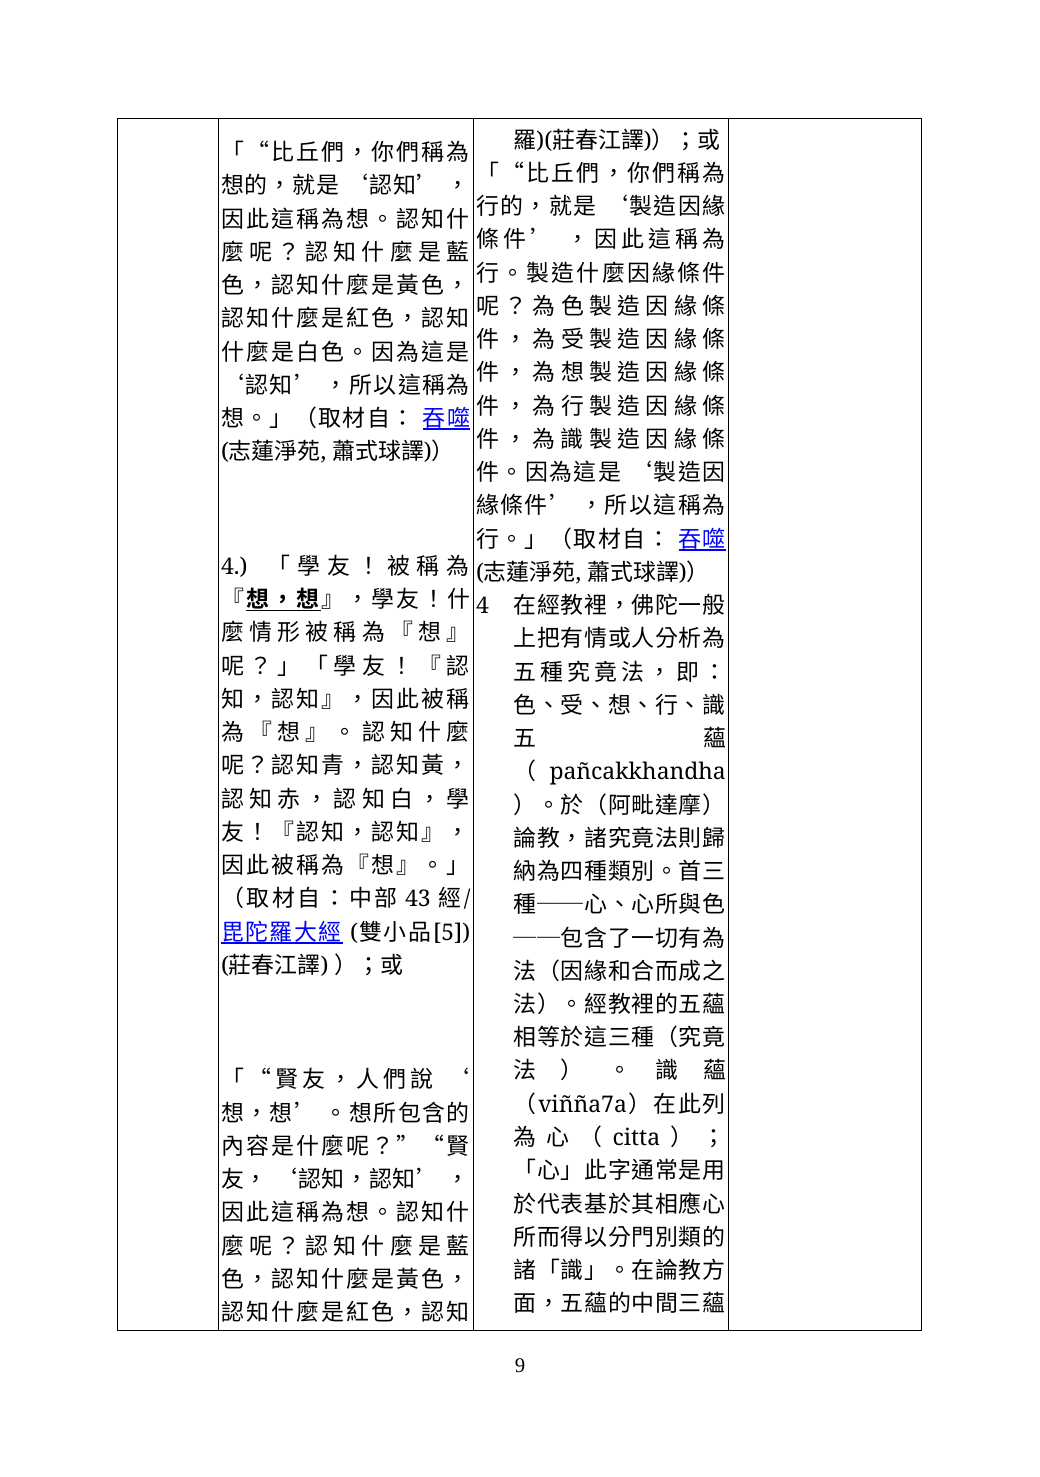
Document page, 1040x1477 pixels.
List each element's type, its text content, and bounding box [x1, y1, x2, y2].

table_cell [118, 119, 218, 1330]
table_cell Nanda 補註： 云何建立行蘊？謂六思身：眼觸所生思、耳觸所生思、鼻觸所生思、舌觸所生思、身觸所生思、意觸所生思。」 （取材自：《大乘阿毘達磨集論》卷1〈1 三法品〉(CBETA 2021.Q2, T31, no. 1605, p. 664a13) https://cbetaonline.dila.edu.tw/zh/T31n1605_p0664a13 「問：行蘊何相？答：造作相是行相。由此行故令心造作，謂於善、惡、無記品[15]中驅役心故。又[16]於種種苦樂等位驅役心故。」（取材自：《大乘阿毘達磨雜集論》卷1〈1 三法品〉(CBETA 2021.Q2, T31, no. 1606, p. 695c12) https://cbetaonline.dila.edu.tw/zh/T31n1606_p0695c12 又，比丘們！為什麼你們稱它為行？比丘們！『作被作的』，因此被稱為『行』，作什麼被作的呢？以色的特性而作被作的色；以受的特性而作被作的受；以想的特性而作被作的想；以行的特性而作被作的行；以識的特性而作被作的識，比丘們！『作被作的』，因此被稱為『行』。」（取材自：相應部22相應79經/ 被食經 (蘊相應/蘊篇/修多羅)(莊春江譯)）；或 「“比丘們，你們稱為行的，就是 ‘製造因緣條件’ ，因此這稱為行。製造什麼因緣條件呢？為色製造因緣條件，為受製造因緣條件，為想製造因緣條件，為行製造因緣條件，為識製造因緣條件。因為這是 ‘製造因緣條件’ ，所以這稱為行。」（取材自： 吞噬 (志蓮淨苑, 蕭式球譯)） 在經教裡，佛陀一般上把有情或人分析為五種究竟法，即：色、受、想、行、識五蘊（pañcakkhandha）。於（阿毗達摩）論教，諸究竟法則歸納為四種類別。首三種──心、心所與色──包含了一切有為法（因緣和合而成之法）。經教裡的五蘊相等於這三種（究竟法）。識蘊（viñña7a）在此列為心（citta）；「心」此字通常是用於代表基於其相應心所而得以分門別類的諸「識」。在論教方面，五蘊的中間三蘊（受、想、行）則被列入心所（cetasika）之內；心所與識同生（俱生），執行種種不同的作用。在《阿毗達摩論》所列出的五十二心所當中：受蘊與想蘊各是一種心所；行蘊（saṅkhārakkhandha）則再分為五十種心所。而色蘊則當然是相等於《阿毗達摩論》裡的二十八「色」。（取材自：《阿毗達摩概要精解》(A Comprehensive Manual of Abhidhamma)，英編者：菩提比丘 Bhikkhu Bodhi，中譯者：尋法比丘 Bhikkhu Dhammagavesaka，中譯修訂版2015 年4 月； PDF ） [474, 119, 728, 1330]
table_cell 「“比丘們，你們稱為想的，就是 ‘認知’ ，因此這稱為想。認知什麼呢？認知什麼是藍色，認知什麼是黃色，認知什麼是紅色，認知什麼是白色。因為這是 ‘認知’ ，所以這稱為想。」（取材自： 吞噬 (志蓮淨苑, 蕭式球譯)） 4.) 「學友！被稱為『想，想』，學友！什麼情形被稱為『想』呢？」「學友！『認知，認知』，因此被稱為『想』。認知什麼呢？認知青，認知黃，認知赤，認知白，學友！『認知，認知』，因此被稱為『想』。」 （取材自：中部43經/ 毘陀羅大經 (雙小品[5])(莊春江譯) ）；或 「“賢友，人們說 ‘想，想’ 。想所包含的內容是什麼呢？”“賢友， ‘認知，認知’ ，因此這稱為想。認知什麼呢？認知什麼是藍色，認知什麼是黃色，認知什麼是紅色，認知 [219, 119, 473, 1330]
table_cell [729, 119, 921, 1330]
